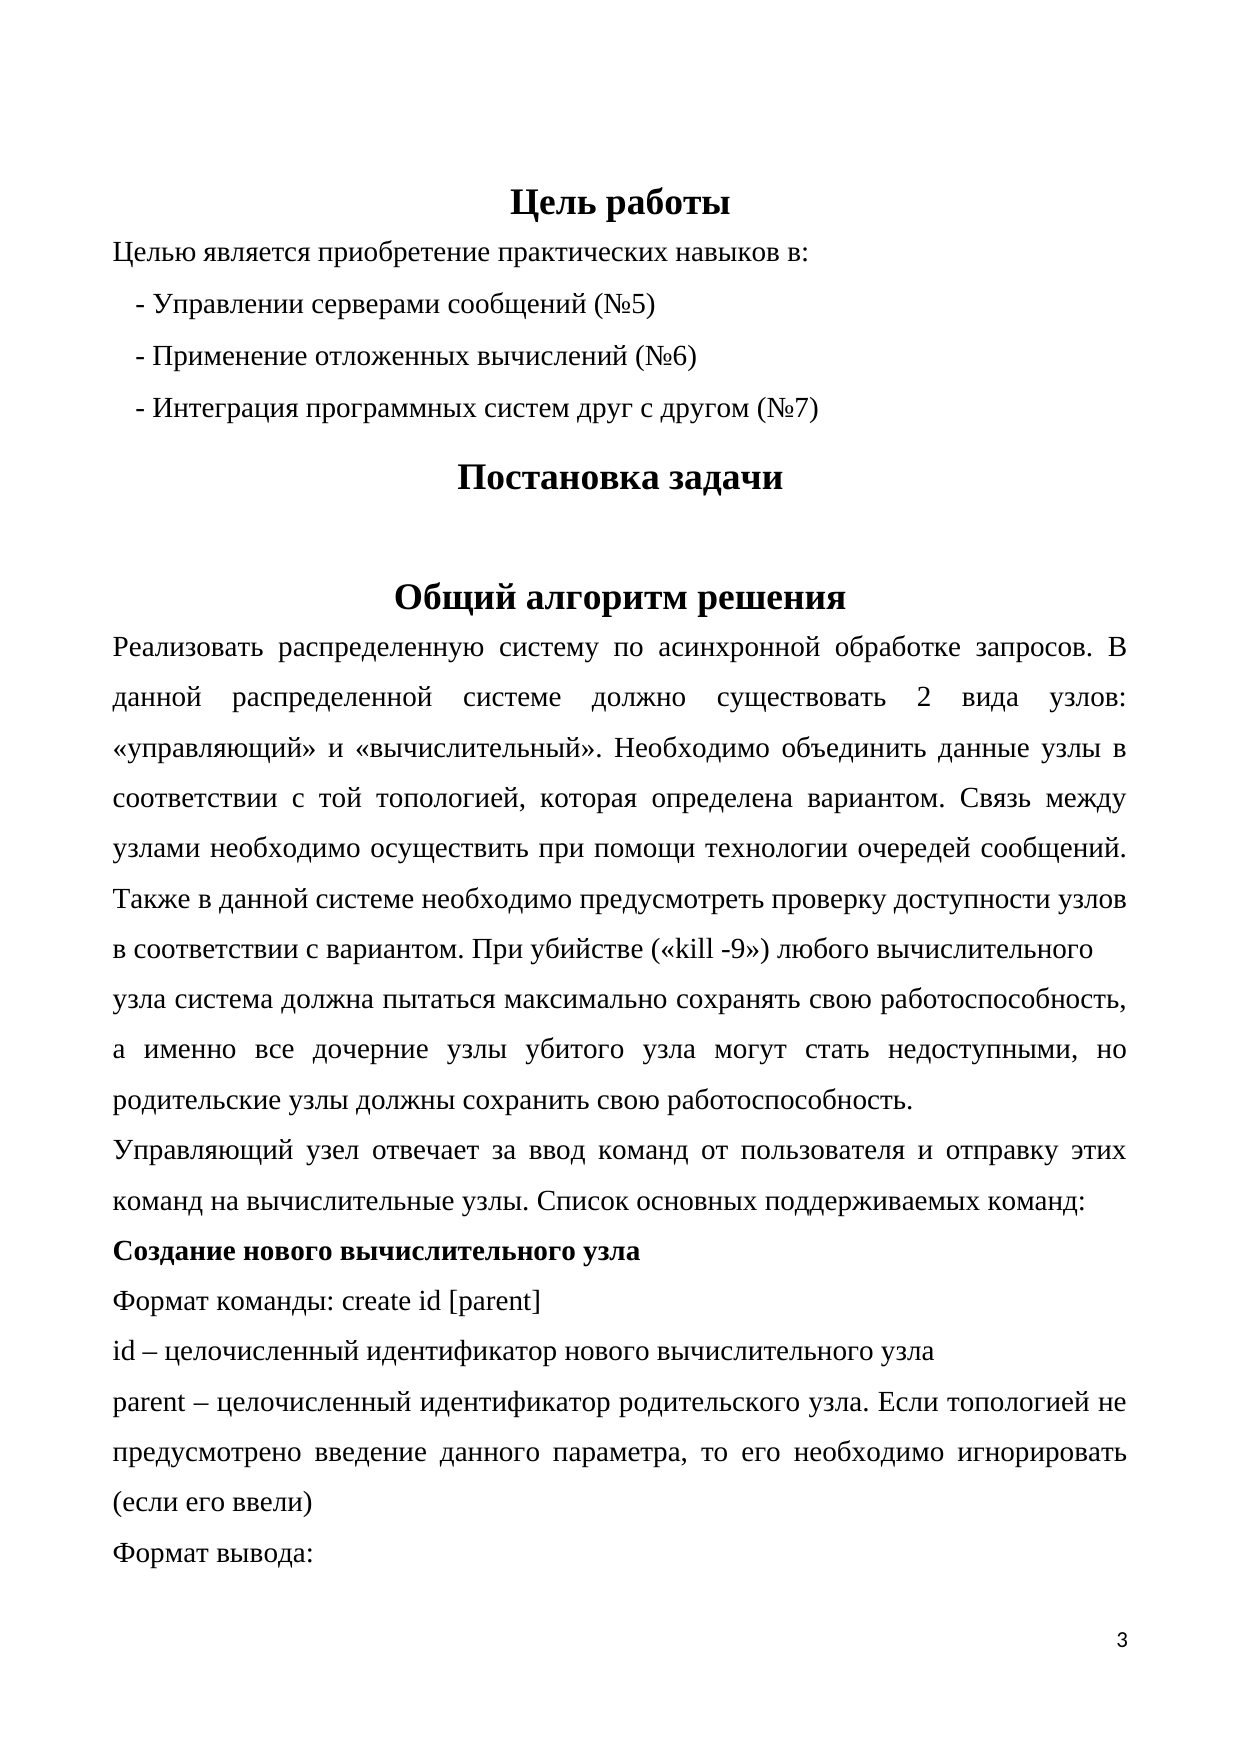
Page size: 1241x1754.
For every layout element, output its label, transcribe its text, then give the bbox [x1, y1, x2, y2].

text Реализовать распределенную систему по асинхронной обработке запросов. В данной распределенной системе должно существовать 2 вида узлов: «управляющий» и «вычислительный». Необходимо объединить данные узлы в соответствии с той топологией, которая определена вариантом. Связь между узлами необходимо осуществить при помощи технологии очередей сообщений. Также в данной системе необходимо предусмотреть проверку доступности узлов в соответствии с вариантом. При убийстве («kill -9») любого вычислительного [112, 629, 1128, 964]
text Создание нового вычислительного узла [112, 1233, 1128, 1266]
text Управляющий узел отвечает за ввод команд от пользователя и отправку этих команд на вычислительные узлы. Список основных поддерживаемых команд: [112, 1132, 1128, 1216]
subtitle Постановка задачи [112, 455, 1128, 498]
text - Интеграция программных систем друг с другом (№7) [112, 390, 1128, 423]
subtitle Общий алгоритм решения [112, 574, 1128, 617]
text id – целочисленный идентификатор нового вычислительного узла [112, 1333, 1128, 1367]
subtitle Цель работы [112, 179, 1128, 223]
text Формат вывода: [112, 1535, 1128, 1568]
text - Применение отложенных вычислений (№6) [112, 338, 1128, 372]
text Целью является приобретение практических навыков в: [112, 234, 1128, 268]
text узла система должна пытаться максимально сохранять свою работоспособность, а именно все дочерние узлы убитого узла могут стать недоступными, но родительские узлы должны сохранить свою работоспособность. [112, 981, 1128, 1116]
text Формат команды: create id [parent] [112, 1283, 1128, 1317]
text parent – целочисленный идентификатор родительского узла. Если топологией не предусмотрено введение данного параметра, то его необходимо игнорировать (если его ввели) [112, 1384, 1128, 1518]
text - Управлении серверами сообщений (№5) [112, 286, 1128, 320]
